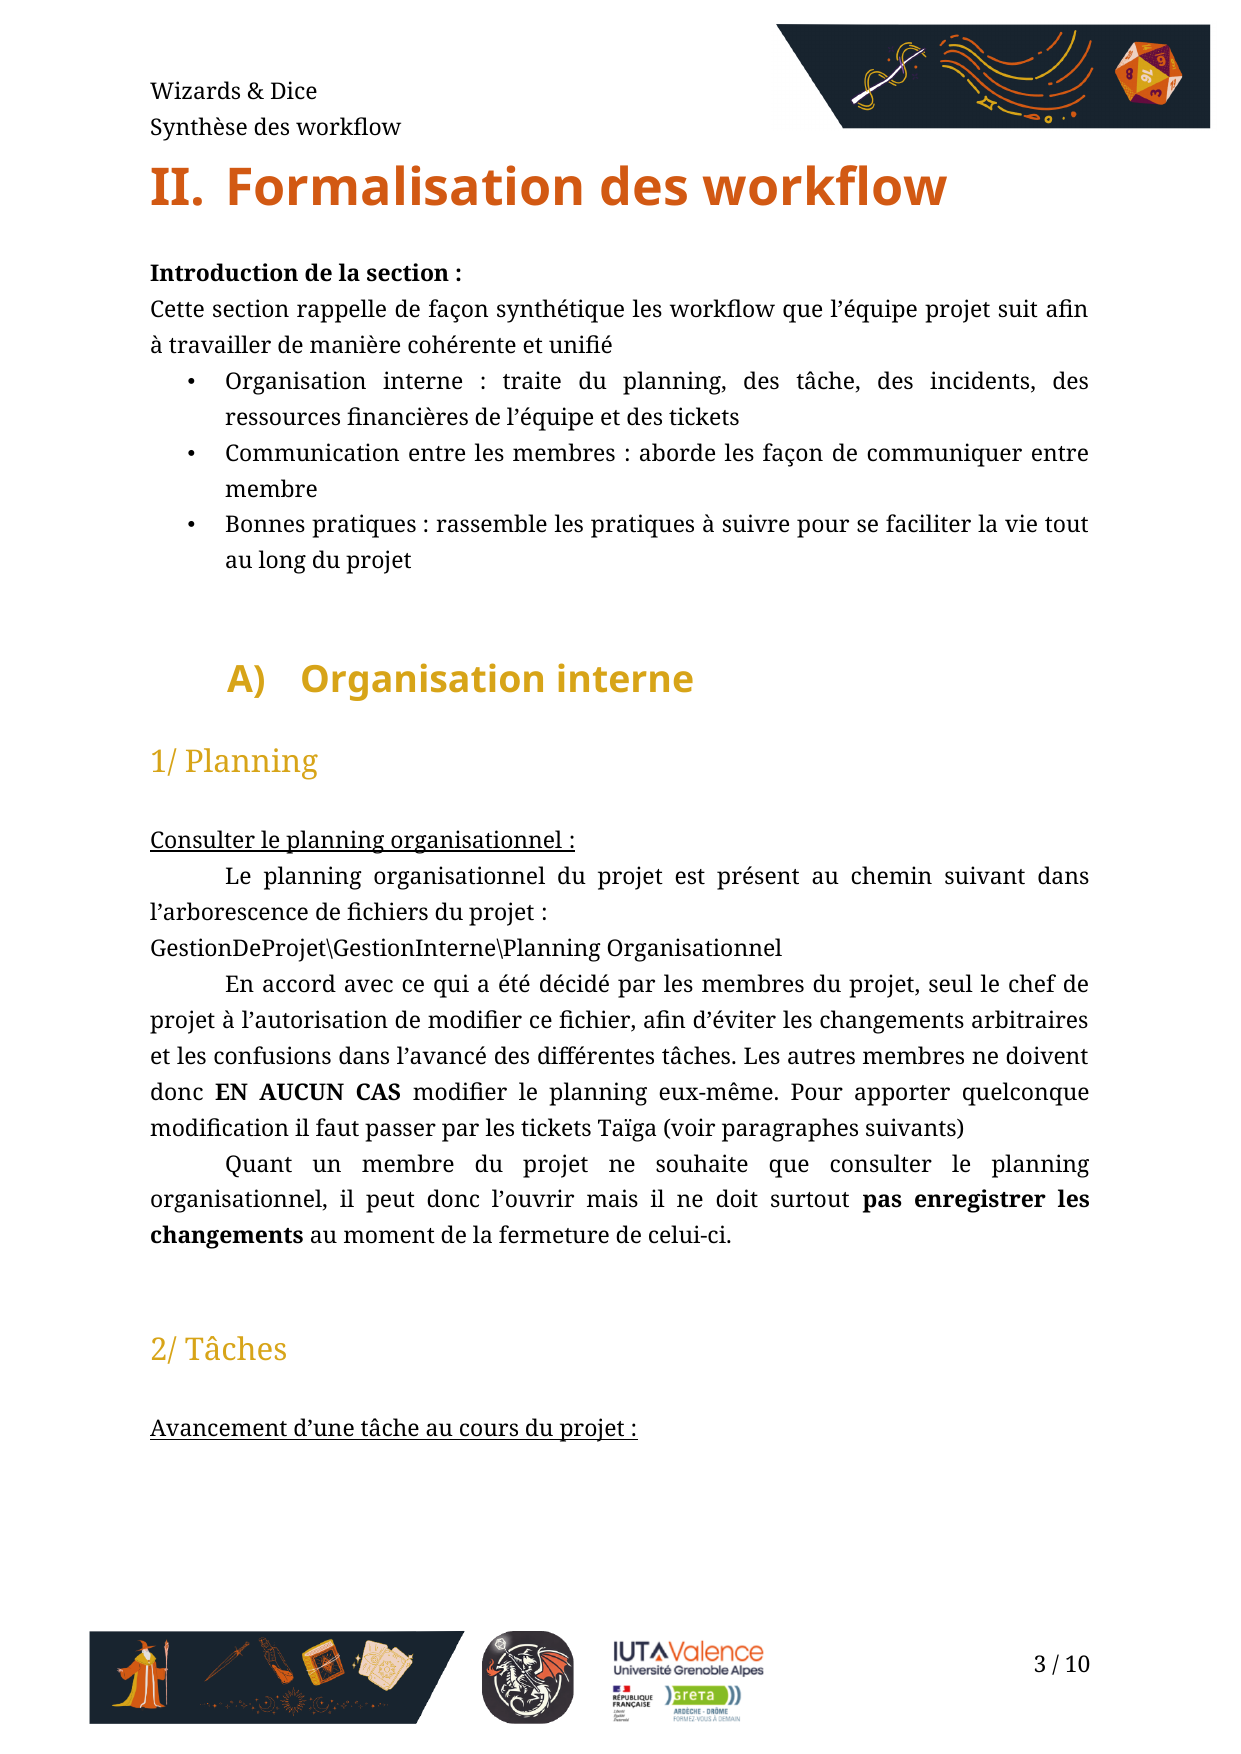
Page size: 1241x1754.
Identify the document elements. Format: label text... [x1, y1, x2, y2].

picture [81, 1620, 788, 1733]
subtitle Tâches [150, 1327, 1090, 1370]
subtitle Organisation interne [227, 652, 1090, 703]
picture [771, 21, 1218, 131]
text Consulter le planning organisationnel : [150, 824, 1090, 855]
list Organisation interne : traite du planning, des tâche, des incidents, des ressources financières de l’équipe et des tickets [187, 365, 1090, 432]
list Bonnes pratiques : rassemble les pratiques à suivre pour se faciliter la vie tout au long du projet [187, 508, 1090, 576]
text En accord avec ce qui a été décidé par les membres du projet, seul le chef de projet à l’autorisation de modifier ce fichier, afin d’éviter les changements arbitraires et les confusions dans l’avancé des différentes tâches. Les autres membres ne doivent donc EN AUCUN CAS modifier le planning eux-même. Pour apporter quelconque modification il faut passer par les tickets Taïga (voir paragraphes suivants) [150, 968, 1090, 1143]
text Le planning organisationnel du projet est présent au chemin suivant dans l’arborescence de fichiers du projet : [150, 860, 1090, 927]
text Quant un membre du projet ne souhaite que consulter le planning organisationnel, il peut donc l’ouvrir mais il ne doit surtout pas enregistrer les changements au moment de la fermeture de celui-ci. [150, 1147, 1090, 1251]
text Avancement d’une tâche au cours du projet : [150, 1412, 1090, 1443]
text Cette section rappelle de façon synthétique les workflow que l’équipe projet suit afin à travailler de manière cohérente et unifié [150, 293, 1090, 360]
subtitle Formalisation des workflow [150, 150, 1090, 221]
text Introduction de la section : [150, 257, 1090, 288]
list Communication entre les membres : aborde les façon de communiquer entre membre [187, 437, 1090, 504]
text GestionDeProjet\GestionInterne\Planning Organisationnel [150, 932, 1090, 963]
subtitle Planning [150, 739, 1090, 782]
